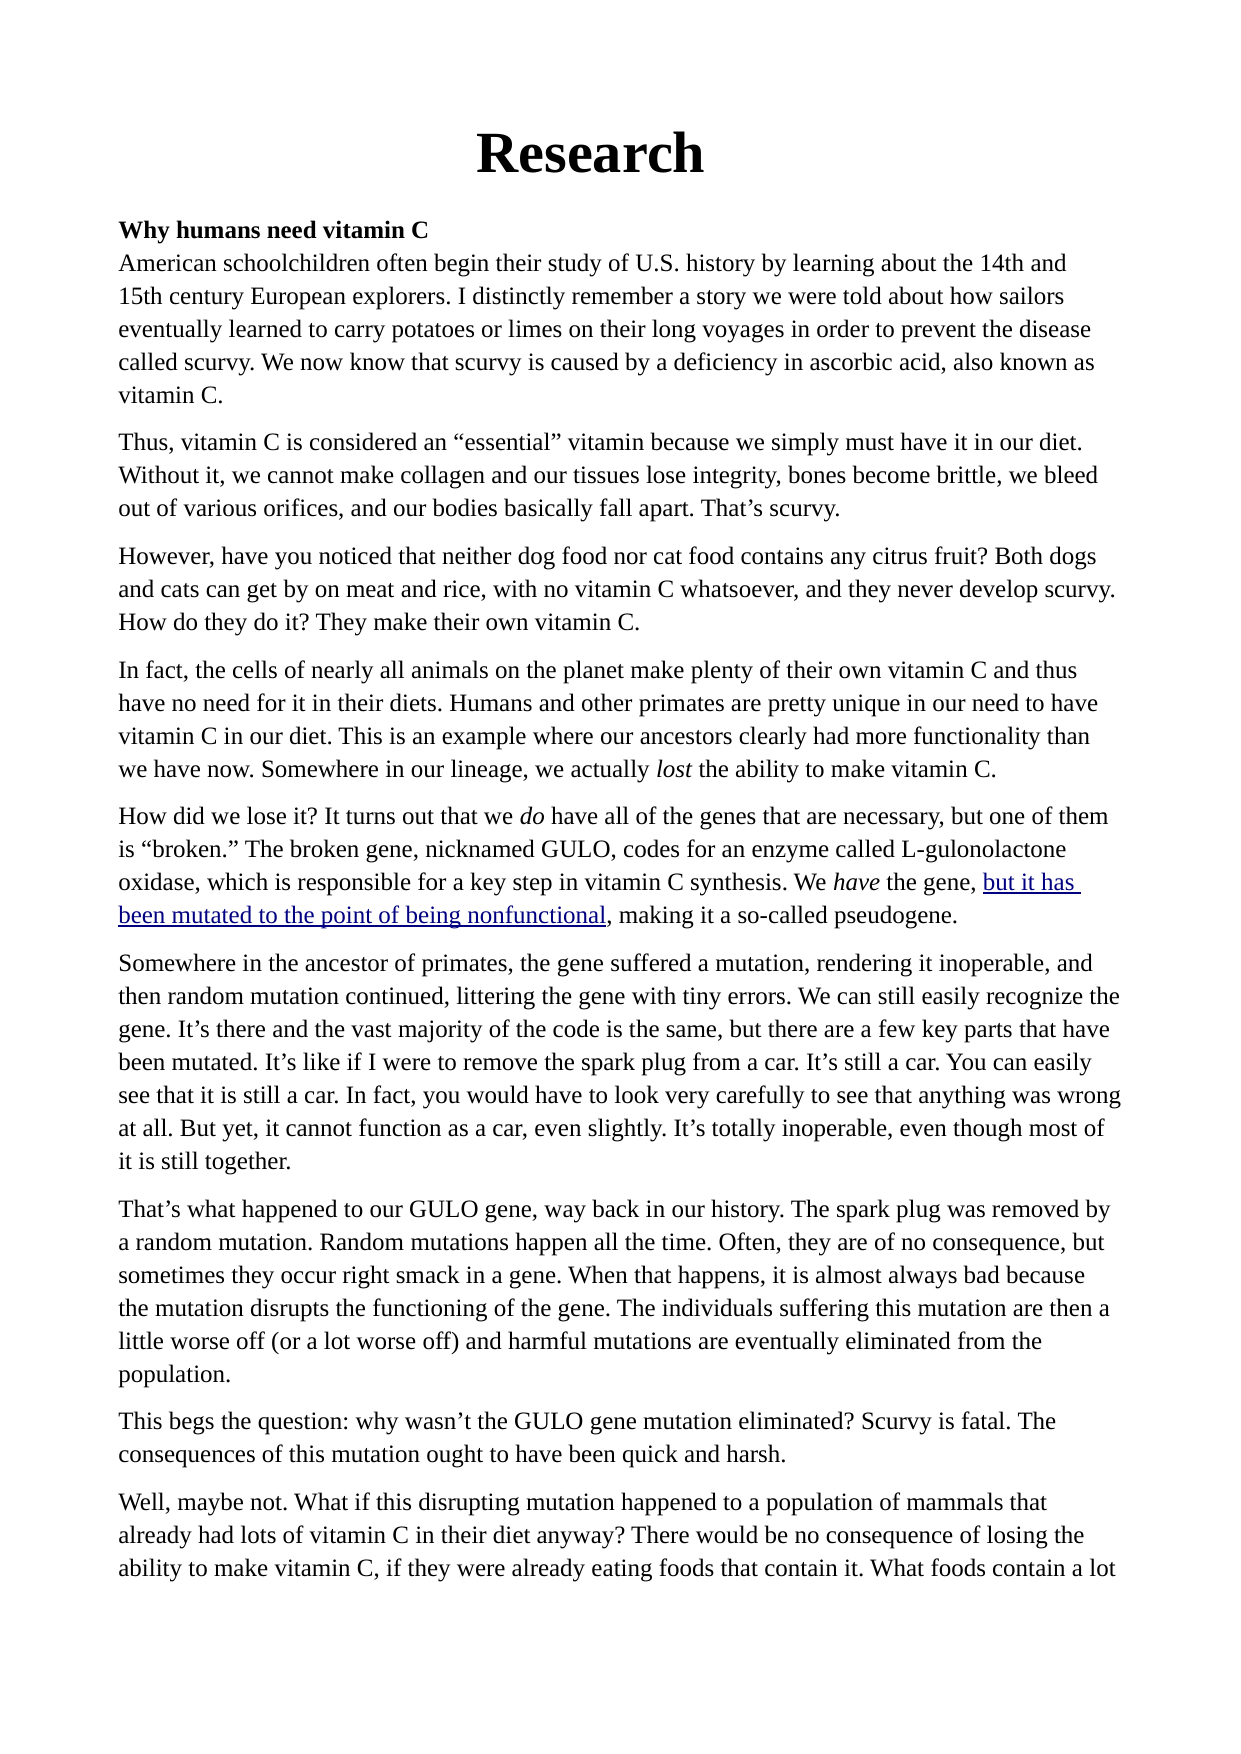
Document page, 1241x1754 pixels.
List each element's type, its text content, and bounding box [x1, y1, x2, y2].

text How did we lose it? It turns out that we do have all of the genes that are necessary, but one of them is “broken.” The broken gene, nicknamed GULO, codes for an enzyme called L-gulonolactone oxidase, which is responsible for a key step in vitamin C synthesis. We have the gene, but it has been mutated to the point of being nonfunctional, making it a so-called pseudogene. [118, 801, 1122, 929]
text Thus, vitamin C is considered an “essential” vitamin because we simply must have it in our diet. Without it, we cannot make collagen and our tissues lose integrity, bones become brittle, we bleed out of various orifices, and our bodies basically fall apart. That’s scurvy. [118, 427, 1122, 522]
text Why humans need vitamin C American schoolchildren often begin their study of U.S. history by learning about the 14th and 15th century European explorers. I distinctly remember a story we were told about how sailors eventually learned to carry potatoes or limes on their long voyages in order to prevent the disease called scurvy. We now know that scurvy is caused by a deficiency in ascorbic acid, also known as vitamin C. [118, 215, 1122, 408]
text Research [118, 118, 1063, 185]
text Well, maybe not. What if this disrupting mutation happened to a population of mammals that already had lots of vitamin C in their diet anyway? There would be no consequence of losing the ability to make vitamin C, if they were already eating foods that contain it. What foods contain a lot [118, 1487, 1122, 1582]
text This begs the question: why wasn’t the GULO gene mutation eliminated? Scurvy is fatal. The consequences of this mutation ought to have been quick and harsh. [118, 1406, 1122, 1468]
text However, have you noticed that neither dog food nor cat food contains any citrus fruit? Both dogs and cats can get by on meat and rice, with no vitamin C whatsoever, and they never develop scurvy. How do they do it? They make their own vitamin C. [118, 541, 1122, 636]
text Somewhere in the ancestor of primates, the gene suffered a mutation, rendering it inoperable, and then random mutation continued, littering the gene with tiny errors. We can still easily recognize the gene. It’s there and the vast majority of the code is the same, but there are a few key parts that have been mutated. It’s like if I were to remove the spark plug from a car. It’s still a car. You can easily see that it is still a car. In fact, you would have to look very carefully to see that anything was wrong at all. But yet, it cannot function as a car, even slightly. It’s totally inoperable, even though most of it is still together. [118, 948, 1122, 1175]
text That’s what happened to our GULO gene, way back in our history. The spark plug was removed by a random mutation. Random mutations happen all the time. Often, they are of no consequence, but sometimes they occur right smack in a gene. When that happens, it is almost always bad because the mutation disrupts the functioning of the gene. The individuals suffering this mutation are then a little worse off (or a lot worse off) and harmful mutations are eventually eliminated from the population. [118, 1194, 1122, 1388]
text In fact, the cells of nearly all animals on the planet make plenty of their own vitamin C and thus have no need for it in their diets. Humans and other primates are pretty unique in our need to have vitamin C in our diet. This is an example where our ancestors clearly had more functionality than we have now. Somewhere in our lineage, we actually lost the ability to make vitamin C. [118, 655, 1122, 782]
